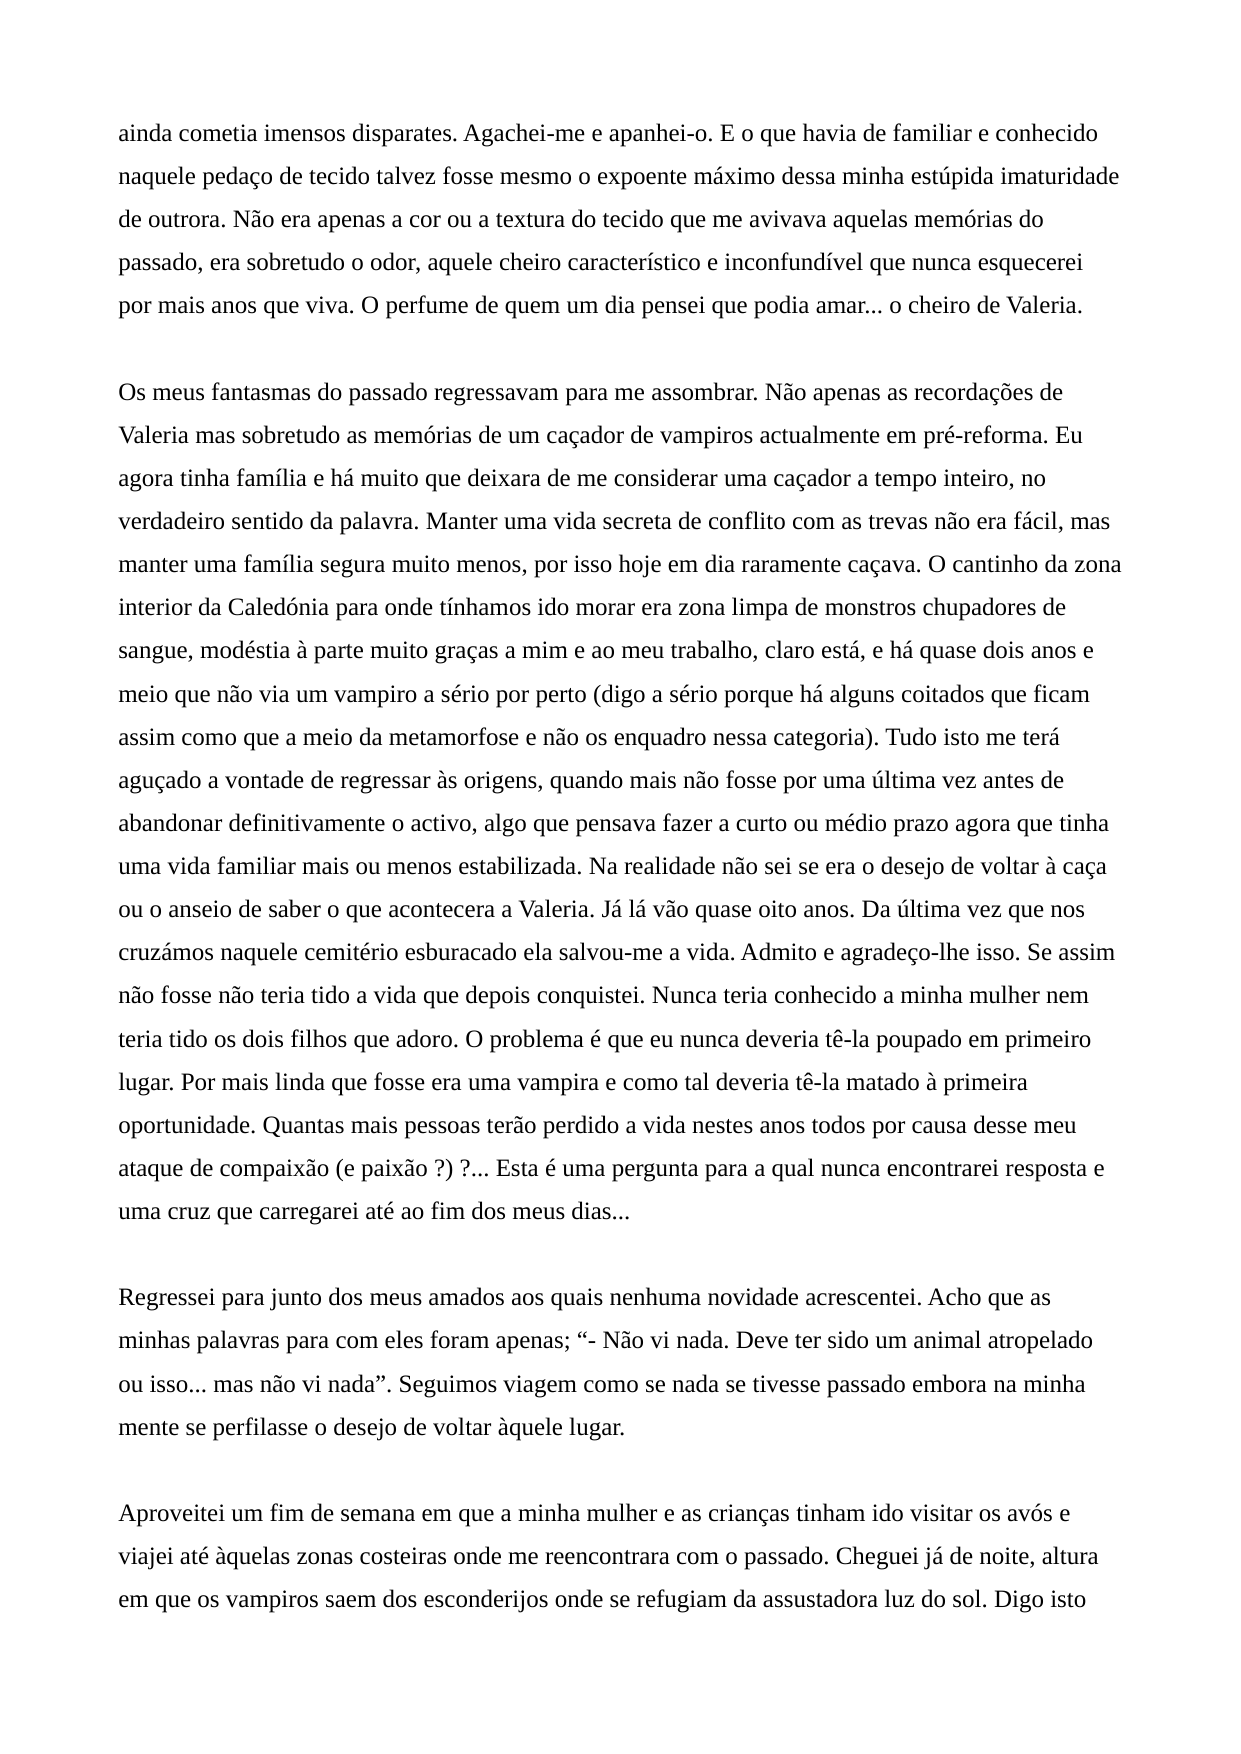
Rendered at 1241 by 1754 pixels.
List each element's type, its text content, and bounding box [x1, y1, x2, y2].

text ainda cometia imensos disparates. Agachei-me e apanhei-o. E o que havia de familiar e conhecido naquele pedaço de tecido talvez fosse mesmo o expoente máximo dessa minha estúpida imaturidade de outrora. Não era apenas a cor ou a textura do tecido que me avivava aquelas memórias do passado, era sobretudo o odor, aquele cheiro característico e inconfundível que nunca esquecerei por mais anos que viva. O perfume de quem um dia pensei que podia amar... o cheiro de Valeria. [118, 118, 1122, 319]
text Aproveitei um fim de semana em que a minha mulher e as crianças tinham ido visitar os avós e viajei até àquelas zonas costeiras onde me reencontrara com o passado. Cheguei já de noite, altura em que os vampiros saem dos esconderijos onde se refugiam da assustadora luz do sol. Digo isto [118, 1498, 1122, 1613]
text Os meus fantasmas do passado regressavam para me assombrar. Não apenas as recordações de Valeria mas sobretudo as memórias de um caçador de vampiros actualmente em pré-reforma. Eu agora tinha família e há muito que deixara de me considerar uma caçador a tempo inteiro, no verdadeiro sentido da palavra. Manter uma vida secreta de conflito com as trevas não era fácil, mas manter uma família segura muito menos, por isso hoje em dia raramente caçava. O cantinho da zona interior da Caledónia para onde tínhamos ido morar era zona limpa de monstros chupadores de sangue, modéstia à parte muito graças a mim e ao meu trabalho, claro está, e há quase dois anos e meio que não via um vampiro a sério por perto (digo a sério porque há alguns coitados que ficam assim como que a meio da metamorfose e não os enquadro nessa categoria). Tudo isto me terá aguçado a vontade de regressar às origens, quando mais não fosse por uma última vez antes de abandonar definitivamente o activo, algo que pensava fazer a curto ou médio prazo agora que tinha uma vida familiar mais ou menos estabilizada. Na realidade não sei se era o desejo de voltar à caça ou o anseio de saber o que acontecera a Valeria. Já lá vão quase oito anos. Da última vez que nos cruzámos naquele cemitério esburacado ela salvou-me a vida. Admito e agradeço-lhe isso. Se assim não fosse não teria tido a vida que depois conquistei. Nunca teria conhecido a minha mulher nem teria tido os dois filhos que adoro. O problema é que eu nunca deveria tê-la poupado em primeiro lugar. Por mais linda que fosse era uma vampira e como tal deveria tê-la matado à primeira oportunidade. Quantas mais pessoas terão perdido a vida nestes anos todos por causa desse meu ataque de compaixão (e paixão ?) ?... Esta é uma pergunta para a qual nunca encontrarei resposta e uma cruz que carregarei até ao fim dos meus dias... [118, 377, 1122, 1225]
text Regressei para junto dos meus amados aos quais nenhuma novidade acrescentei. Acho que as minhas palavras para com eles foram apenas; “- Não vi nada. Deve ter sido um animal atropelado ou isso... mas não vi nada”. Seguimos viagem como se nada se tivesse passado embora na minha mente se perfilasse o desejo de voltar àquele lugar. [118, 1282, 1122, 1441]
